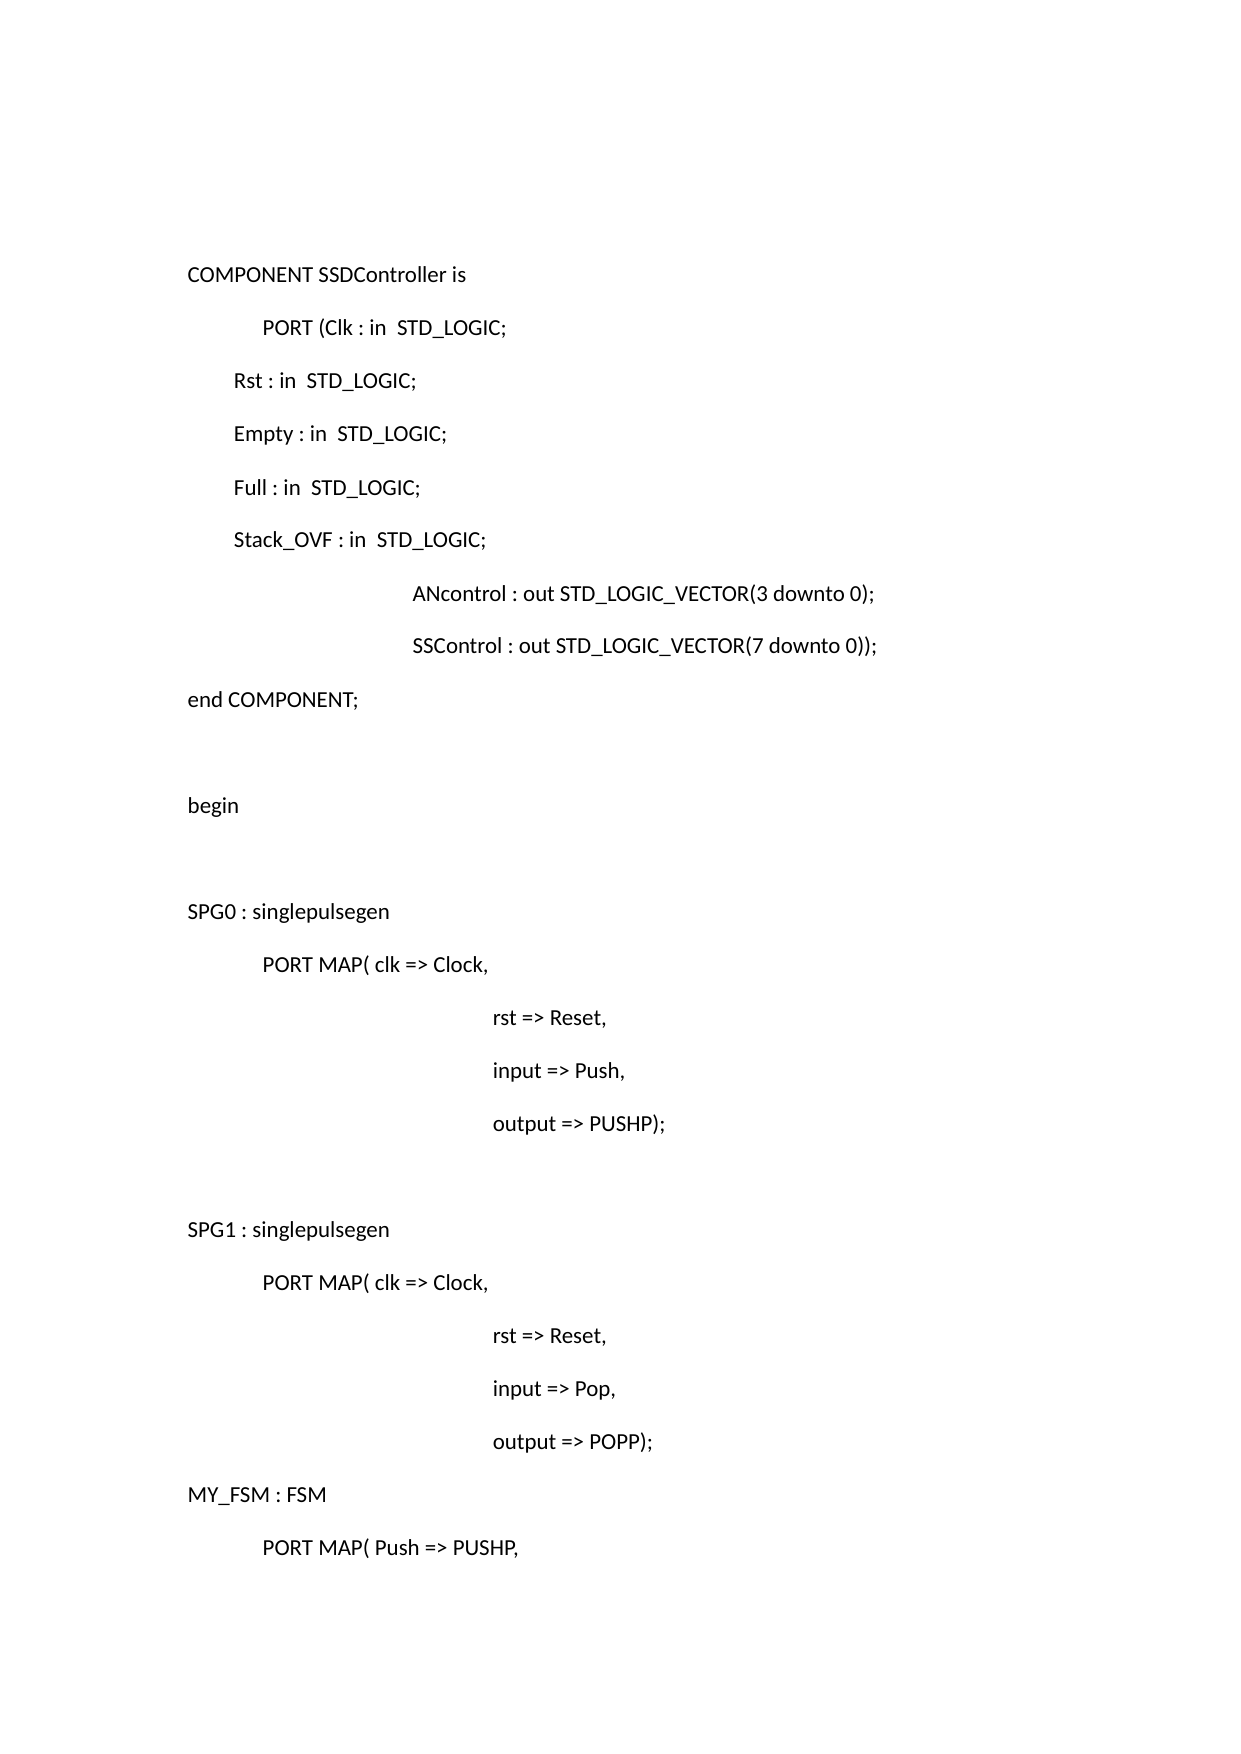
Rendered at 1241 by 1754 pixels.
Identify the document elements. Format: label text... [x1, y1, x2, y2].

text SSControl : out STD_LOGIC_VECTOR(7 downto 0)); [187, 632, 1053, 660]
text input => Push, [187, 1056, 1053, 1084]
text PORT MAP( clk => Clock, [187, 1268, 1053, 1296]
text SPG1 : singlepulsegen [187, 1215, 1053, 1243]
text end COMPONENT; [187, 685, 1053, 713]
text MY_FSM : FSM [187, 1480, 1053, 1508]
text Full : in STD_LOGIC; [187, 473, 1053, 501]
text SPG0 : singlepulsegen [187, 897, 1053, 925]
text ANcontrol : out STD_LOGIC_VECTOR(3 downto 0); [187, 579, 1053, 607]
text rst => Reset, [187, 1321, 1053, 1349]
text COMPONENT SSDController is [187, 261, 1053, 288]
text rst => Reset, [187, 1003, 1053, 1031]
text PORT MAP( Push => PUSHP, [187, 1533, 1053, 1561]
text Rst : in STD_LOGIC; [187, 367, 1053, 394]
text PORT MAP( clk => Clock, [187, 950, 1053, 978]
text output => PUSHP); [187, 1109, 1053, 1137]
text begin [187, 791, 1053, 819]
text PORT (Clk : in STD_LOGIC; [187, 313, 1053, 342]
text Empty : in STD_LOGIC; [187, 419, 1053, 448]
text input => Pop, [187, 1374, 1053, 1402]
text output => POPP); [187, 1427, 1053, 1455]
text Stack_OVF : in STD_LOGIC; [187, 526, 1053, 554]
